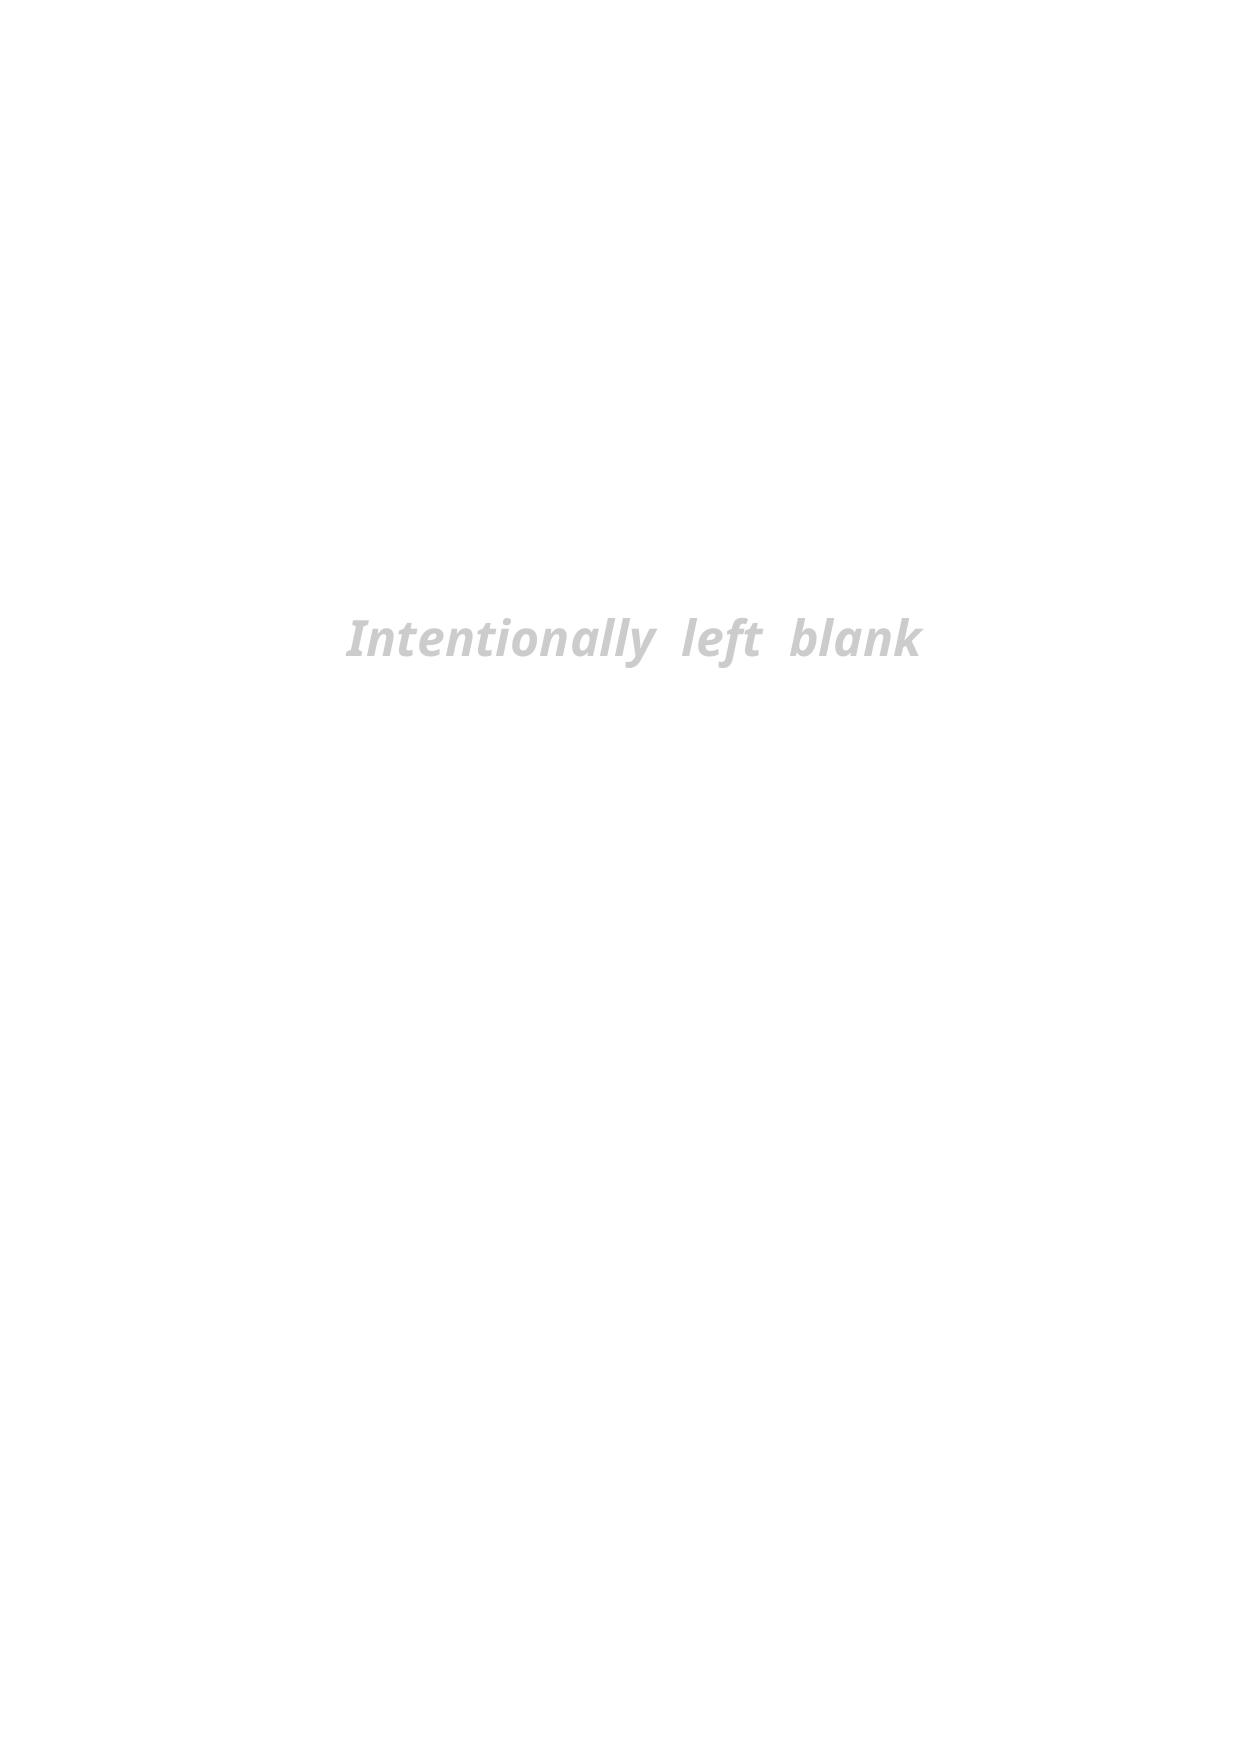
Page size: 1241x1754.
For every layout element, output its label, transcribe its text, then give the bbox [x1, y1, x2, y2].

text Intentionally left blank [29, 603, 1051, 671]
